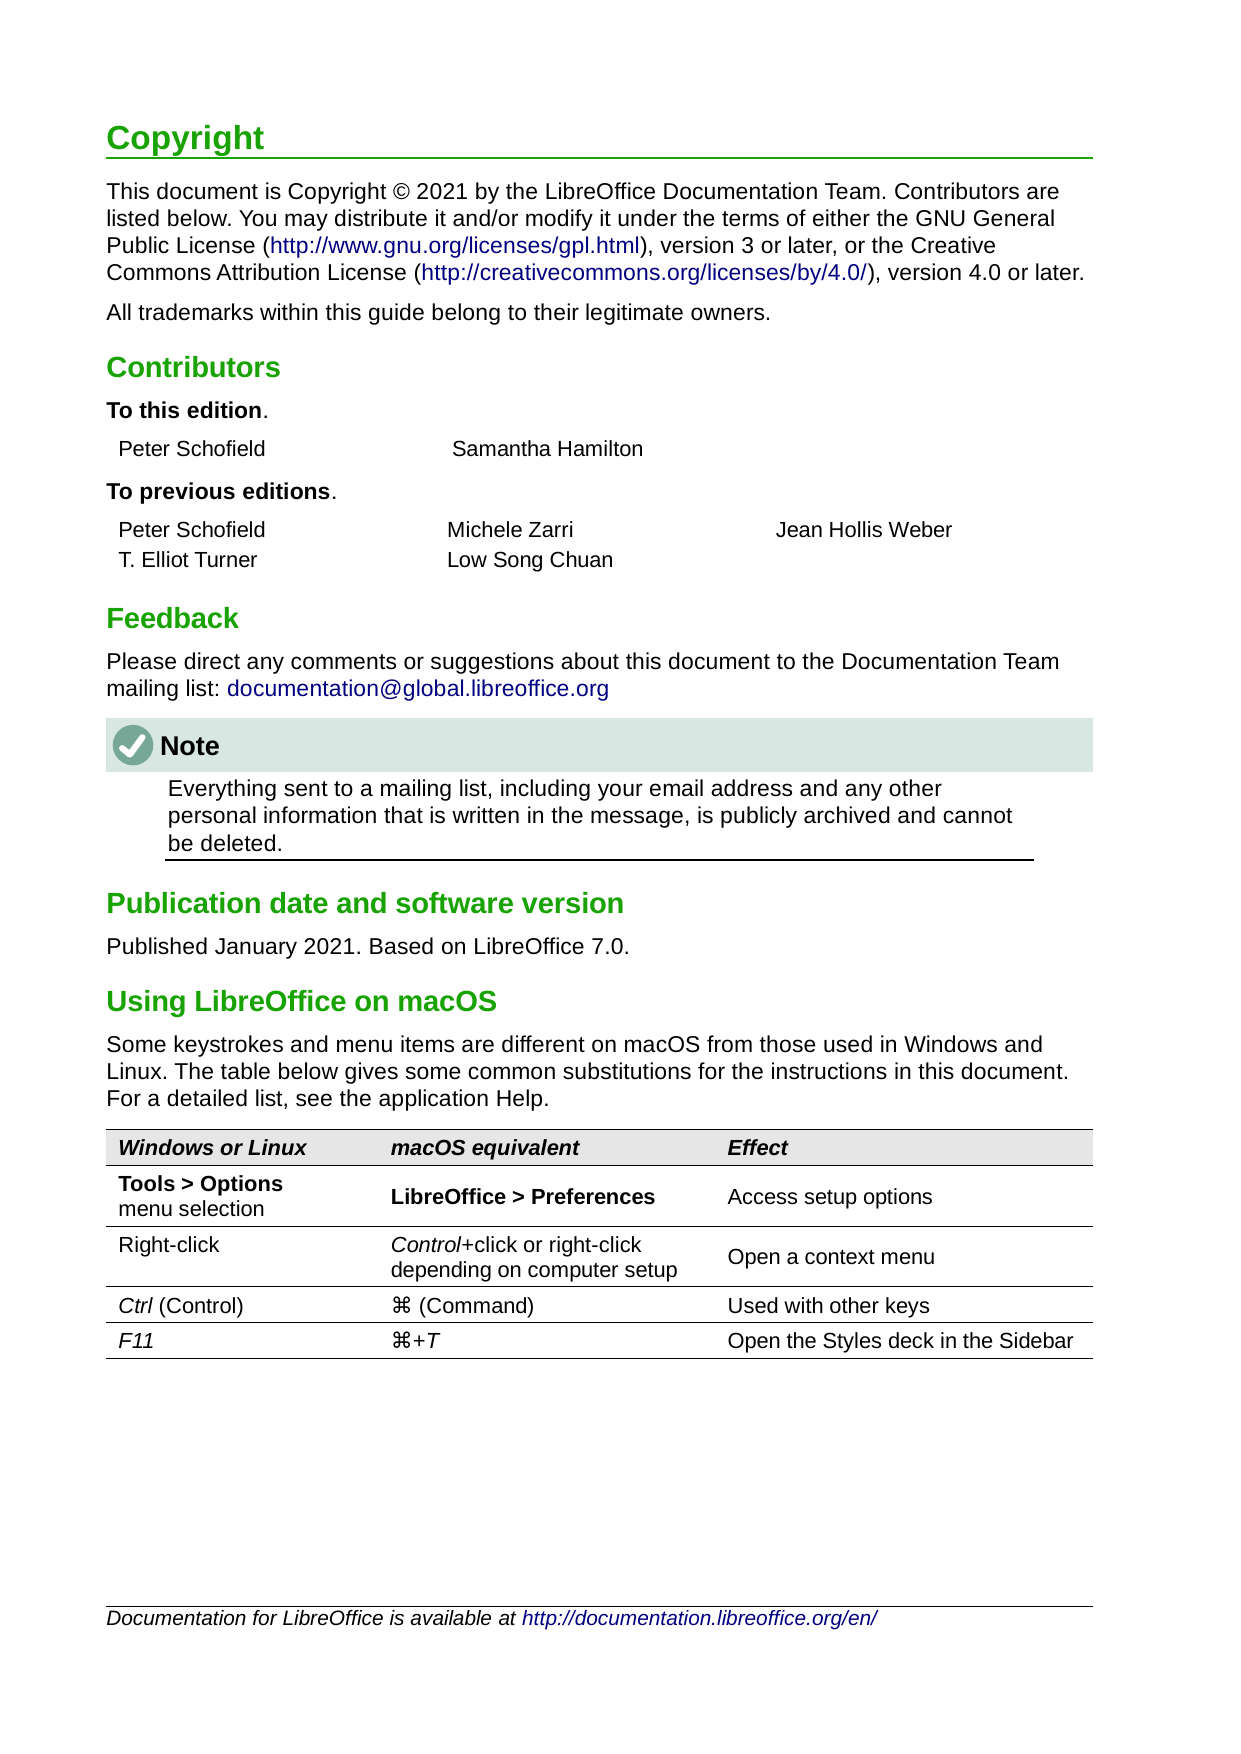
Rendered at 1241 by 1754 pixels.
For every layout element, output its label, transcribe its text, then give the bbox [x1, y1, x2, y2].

table_header Effect [716, 1130, 1093, 1165]
table_header macOS equivalent [379, 1130, 716, 1165]
table_cell Open the Styles deck in the Sidebar [716, 1323, 1093, 1358]
subtitle Contributors [106, 350, 1093, 384]
table_header Peter Schofield [106, 517, 435, 547]
subtitle Note [106, 718, 1093, 772]
subtitle Copyright [106, 118, 1093, 157]
text This document is Copyright © 2021 by the LibreOffice Documentation Team. Contributors are listed below. You may distribute it and/or modify it under the terms of either the GNU General Public License (http://www.gnu.org/licenses/gpl.html), version 3 or later, or the Creative Commons Attribution License (http://creativecommons.org/licenses/by/4.0/), version 4.0 or later. [106, 177, 1093, 286]
text To previous editions. [106, 477, 1093, 504]
text Please direct any comments or suggestions about this document to the Documentation Team mailing list: documentation@global.libreoffice.org [106, 647, 1093, 702]
table_cell ⌘ (Command) [379, 1287, 716, 1322]
text Everything sent to a mailing list, including your email address and any other personal information that is written in the message, is publicly archived and cannot be deleted. [164, 772, 1034, 861]
table_header Jean Hollis Weber [764, 517, 1093, 547]
table_cell Access setup options [716, 1166, 1093, 1226]
table_header Michele Zarri [435, 517, 764, 547]
table_cell F11 [106, 1323, 379, 1358]
text To this edition. [106, 396, 1093, 423]
table_cell Used with other keys [716, 1287, 1093, 1322]
table_header Peter Schofield [106, 436, 440, 466]
text All trademarks within this guide belong to their legitimate owners. [106, 298, 1093, 325]
table_header Samantha Hamilton [440, 436, 766, 466]
table_cell ⌘+T [379, 1323, 716, 1358]
table_cell Right-click [106, 1227, 379, 1286]
table_header [766, 436, 1093, 466]
table_cell Tools > Options menu selection [106, 1166, 379, 1226]
table_cell LibreOffice > Preferences [379, 1166, 716, 1226]
table_cell Open a context menu [716, 1227, 1093, 1286]
text Some keystrokes and menu items are different on macOS from those used in Windows and Linux. The table below gives some common substitutions for the instructions in this document. For a detailed list, see the application Help. [106, 1030, 1093, 1112]
subtitle Feedback [106, 601, 1093, 635]
table_cell Ctrl (Control) [106, 1287, 379, 1322]
table_cell [764, 547, 1093, 576]
subtitle Using LibreOffice on macOS [106, 984, 1093, 1018]
table_cell Control+click or right-click depending on computer setup [379, 1227, 716, 1286]
subtitle Publication date and software version [106, 886, 1093, 920]
table_cell T. Elliot Turner [106, 547, 435, 576]
text Published January 2021. Based on LibreOffice 7.0. [106, 932, 1093, 959]
table_header Windows or Linux [106, 1130, 379, 1165]
table_cell Low Song Chuan [435, 547, 764, 576]
